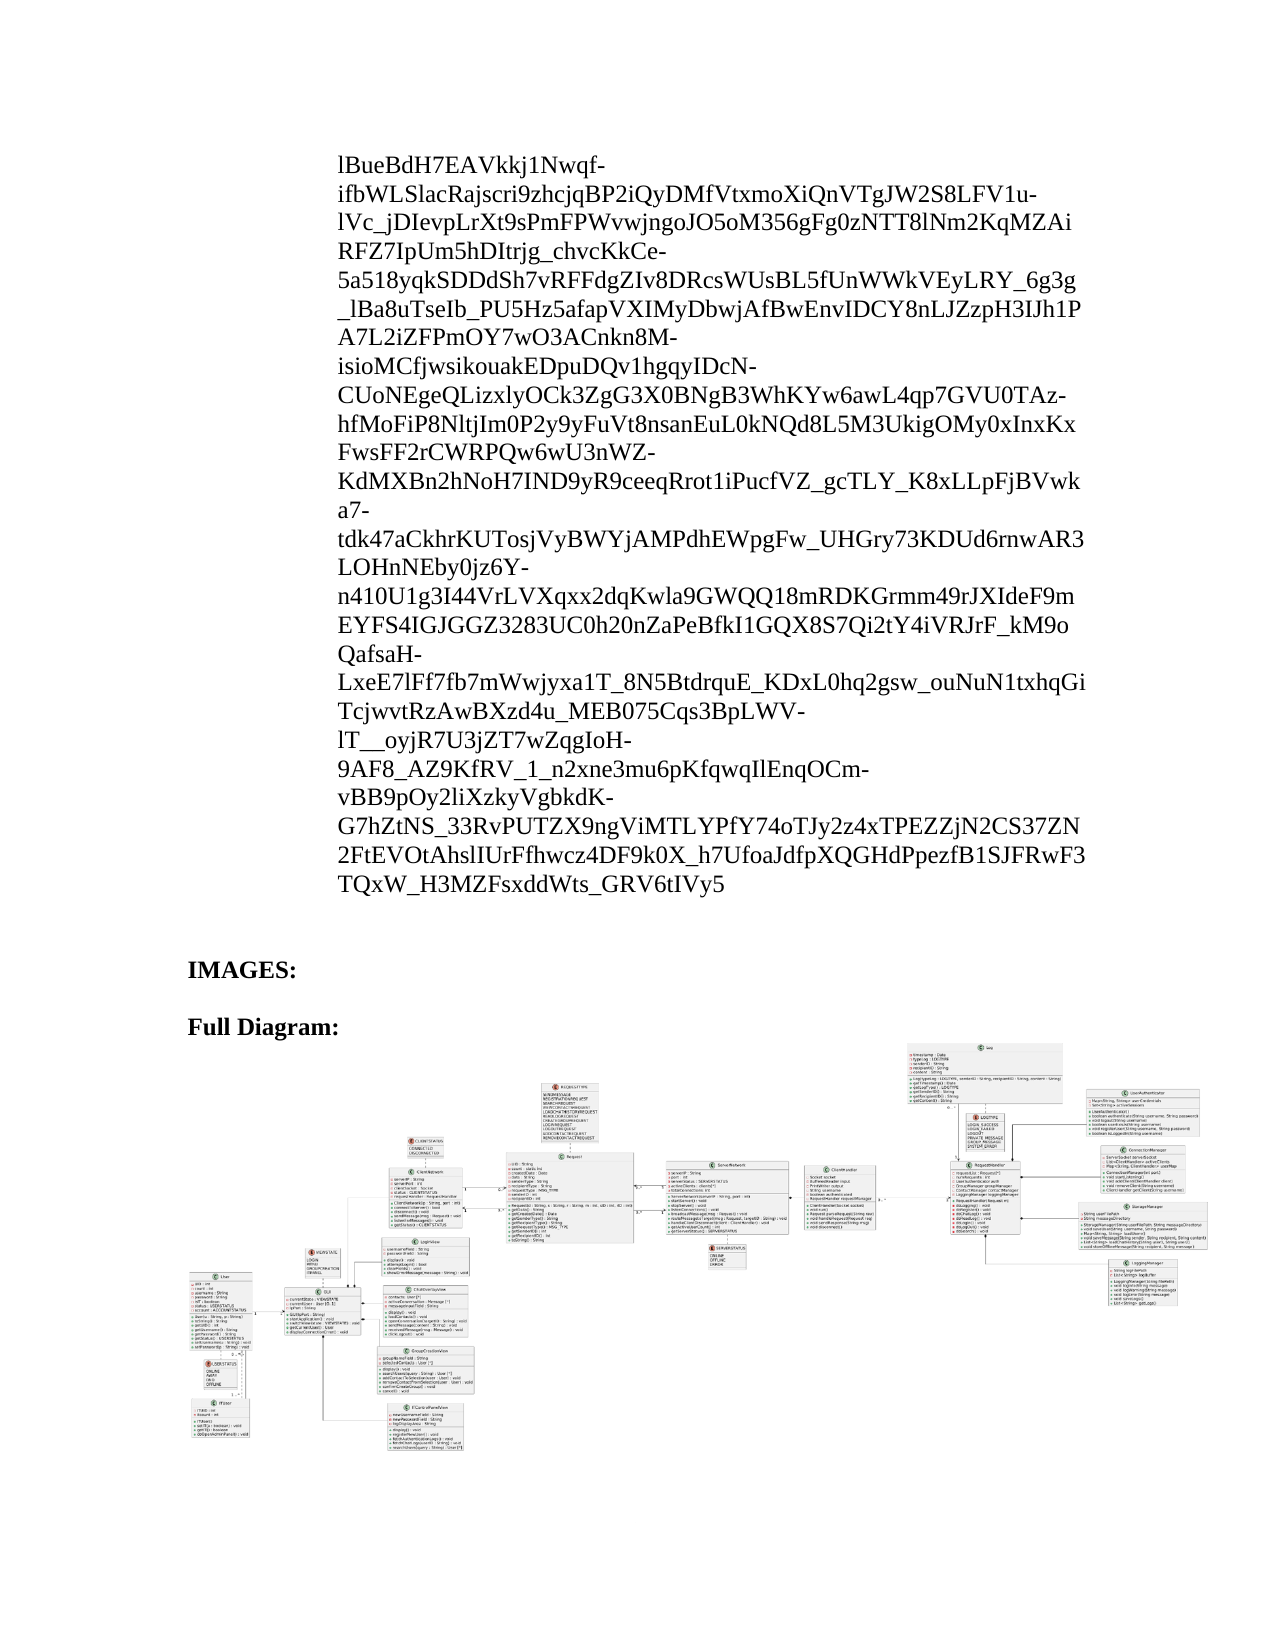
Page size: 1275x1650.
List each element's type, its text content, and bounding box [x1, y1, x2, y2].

picture [187, 1041, 1211, 1454]
text lBueBdH7EAVkkj1Nwqf-ifbWLSlacRajscri9zhcjqBP2iQyDMfVtxmoXiQnVTgJW2S8LFV1u-lVc_jDIevpLrXt9sPmFPWvwjngoJO5oM356gFg0zNTT8lNm2KqMZAiRFZ7IpUm5hDItrjg_chvcKkCe-5a518yqkSDDdSh7vRFFdgZIv8DRcsWUsBL5fUnWWkVEyLRY_6g3g_lBa8uTseIb_PU5Hz5afapVXIMyDbwjAfBwEnvIDCY8nLJZzpH3IJh1PA7L2iZFPmOY7wO3ACnkn8M-isioMCfjwsikouakEDpuDQv1hgqyIDcN-CUoNEgeQLizxlyOCk3ZgG3X0BNgB3WhKYw6awL4qp7GVU0TAz-hfMoFiP8NltjIm0P2y9yFuVt8nsanEuL0kNQd8L5M3UkigOMy0xInxKxFwsFF2rCWRPQw6wU3nWZ-KdMXBn2hNoH7IND9yR9ceeqRrot1iPucfVZ_gcTLY_K8xLLpFjBVwka7-tdk47aCkhrKUTosjVyBWYjAMPdhEWpgFw_UHGry73KDUd6rnwAR3LOHnNEby0jz6Y-n410U1g3I44VrLVXqxx2dqKwla9GWQQ18mRDKGrmm49rJXIdeF9mEYFS4IGJGGZ3283UC0h20nZaPeBfkI1GQX8S7Qi2tY4iVRJrF_kM9oQafsaH-LxeE7lFf7fb7mWwjyxa1T_8N5BtdrquE_KDxL0hq2gsw_ouNuN1txhqGiTcjwvtRzAwBXzd4u_MEB075Cqs3BpLWV-lT__oyjR7U3jZT7wZqgIoH-9AF8_AZ9KfRV_1_n2xne3mu6pKfqwqIlEnqOCm-vBB9pOy2liXzkyVgbkdK-G7hZtNS_33RvPUTZX9ngViMTLYPfY74oTJy2z4xTPEZZjN2CS37ZN2FtEVOtAhslIUrFfhwcz4DF9k0X_h7UfoaJdfpXQGHdPpezfB1SJFRwF3TQxW_H3MZFsxddWts_GRV6tIVy5 [187, 150, 1087, 897]
text Full Diagram: [187, 1012, 1087, 1041]
text IMAGES: [187, 955, 1087, 984]
